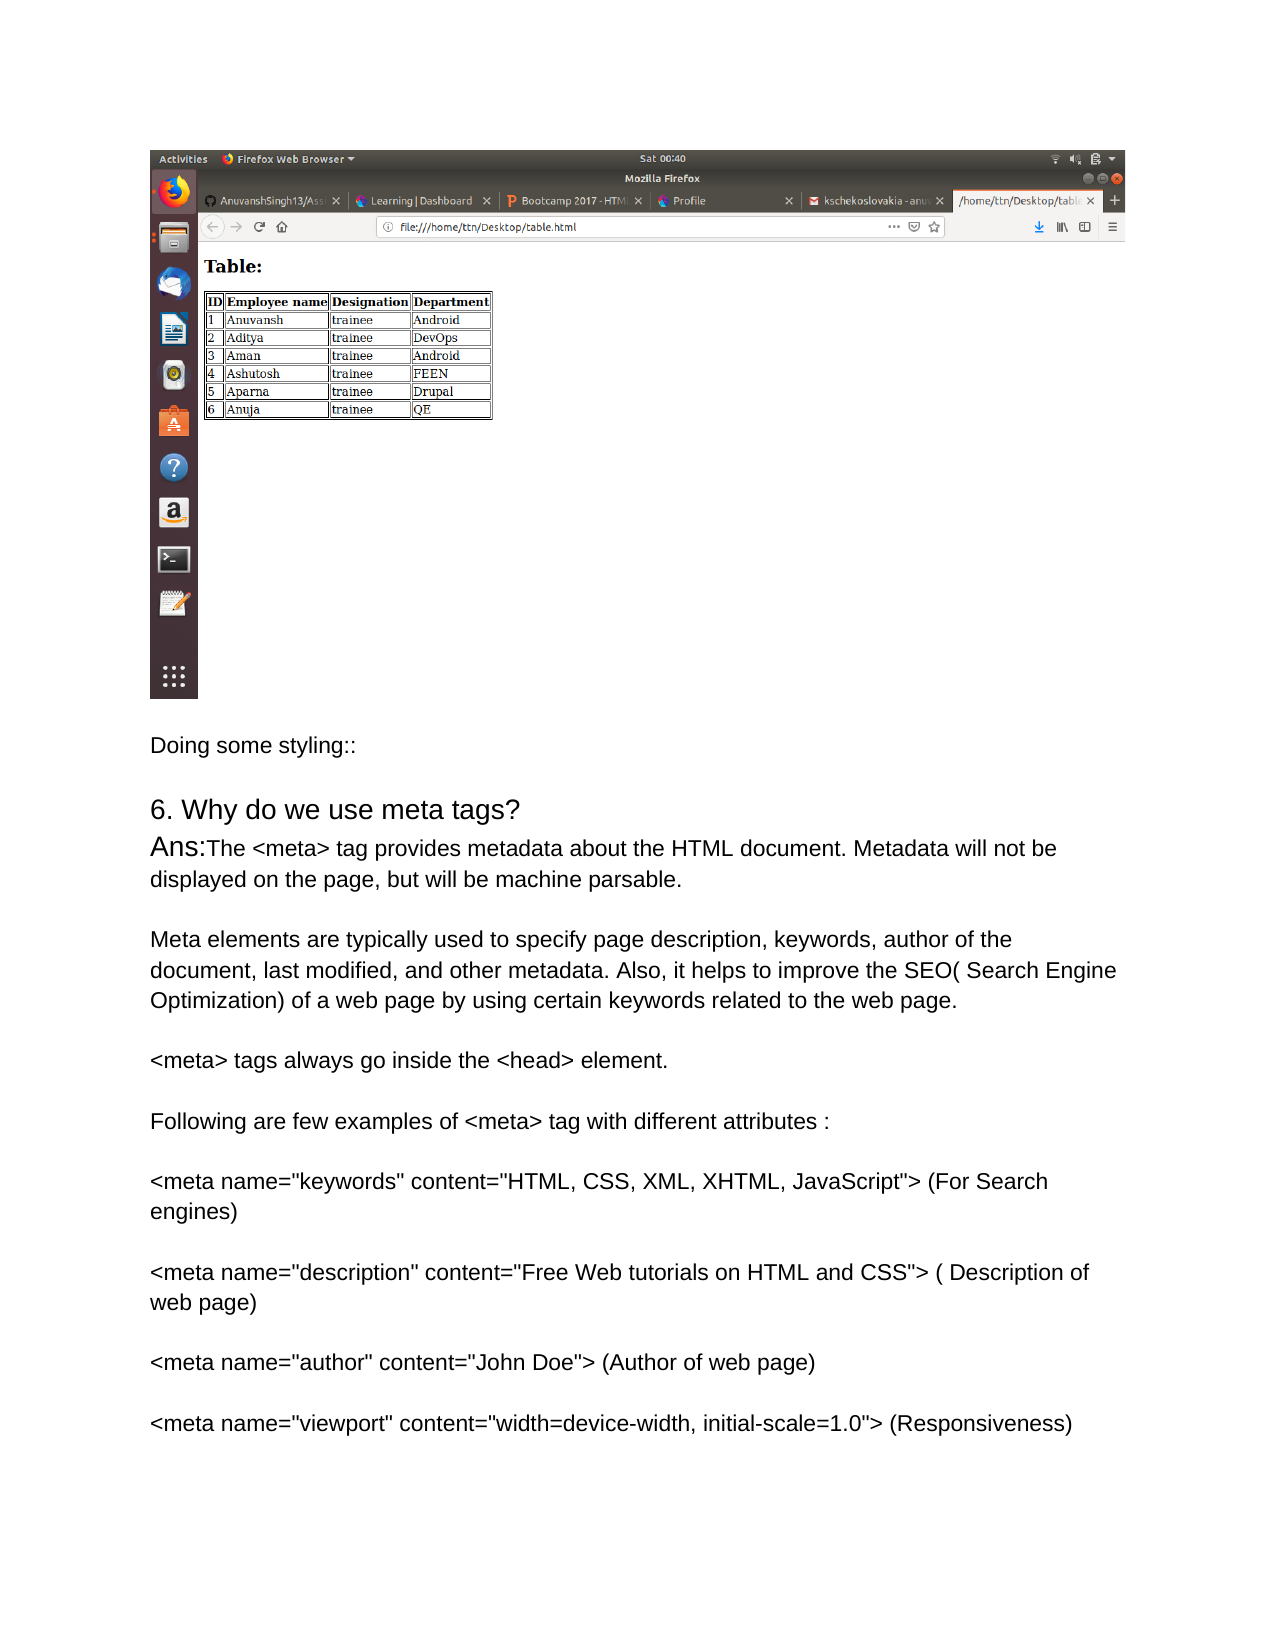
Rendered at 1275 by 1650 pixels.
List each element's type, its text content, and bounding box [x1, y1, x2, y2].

text 6. Why do we use meta tags? [150, 793, 1125, 825]
text <meta name="viewport" content="width=device-width, initial-scale=1.0"> (Responsiveness) [150, 1410, 1125, 1436]
text <meta> tags always go inside the <head> element. [150, 1047, 1125, 1074]
text Ans:The <meta> tag provides metadata about the HTML document. Metadata will not be displayed on the page, but will be machine parsable. [150, 830, 1125, 892]
text <meta name="author" content="John Doe"> (Author of web page) [150, 1349, 1125, 1376]
text <meta name="description" content="Free Web tutorials on HTML and CSS"> ( Description of web page) [150, 1259, 1125, 1315]
text Following are few examples of <meta> tag with different attributes : [150, 1108, 1125, 1134]
picture [150, 150, 1125, 699]
text <meta name="keywords" content="HTML, CSS, XML, XHTML, JavaScript"> (For Search engines) [150, 1168, 1125, 1225]
text Meta elements are typically used to specify page description, keywords, author of the document, last modified, and other metadata. Also, it helps to improve the SEO( Search Engine Optimization) of a web page by using certain keywords related to the web page. [150, 926, 1125, 1013]
text Doing some styling:: [150, 732, 1125, 758]
